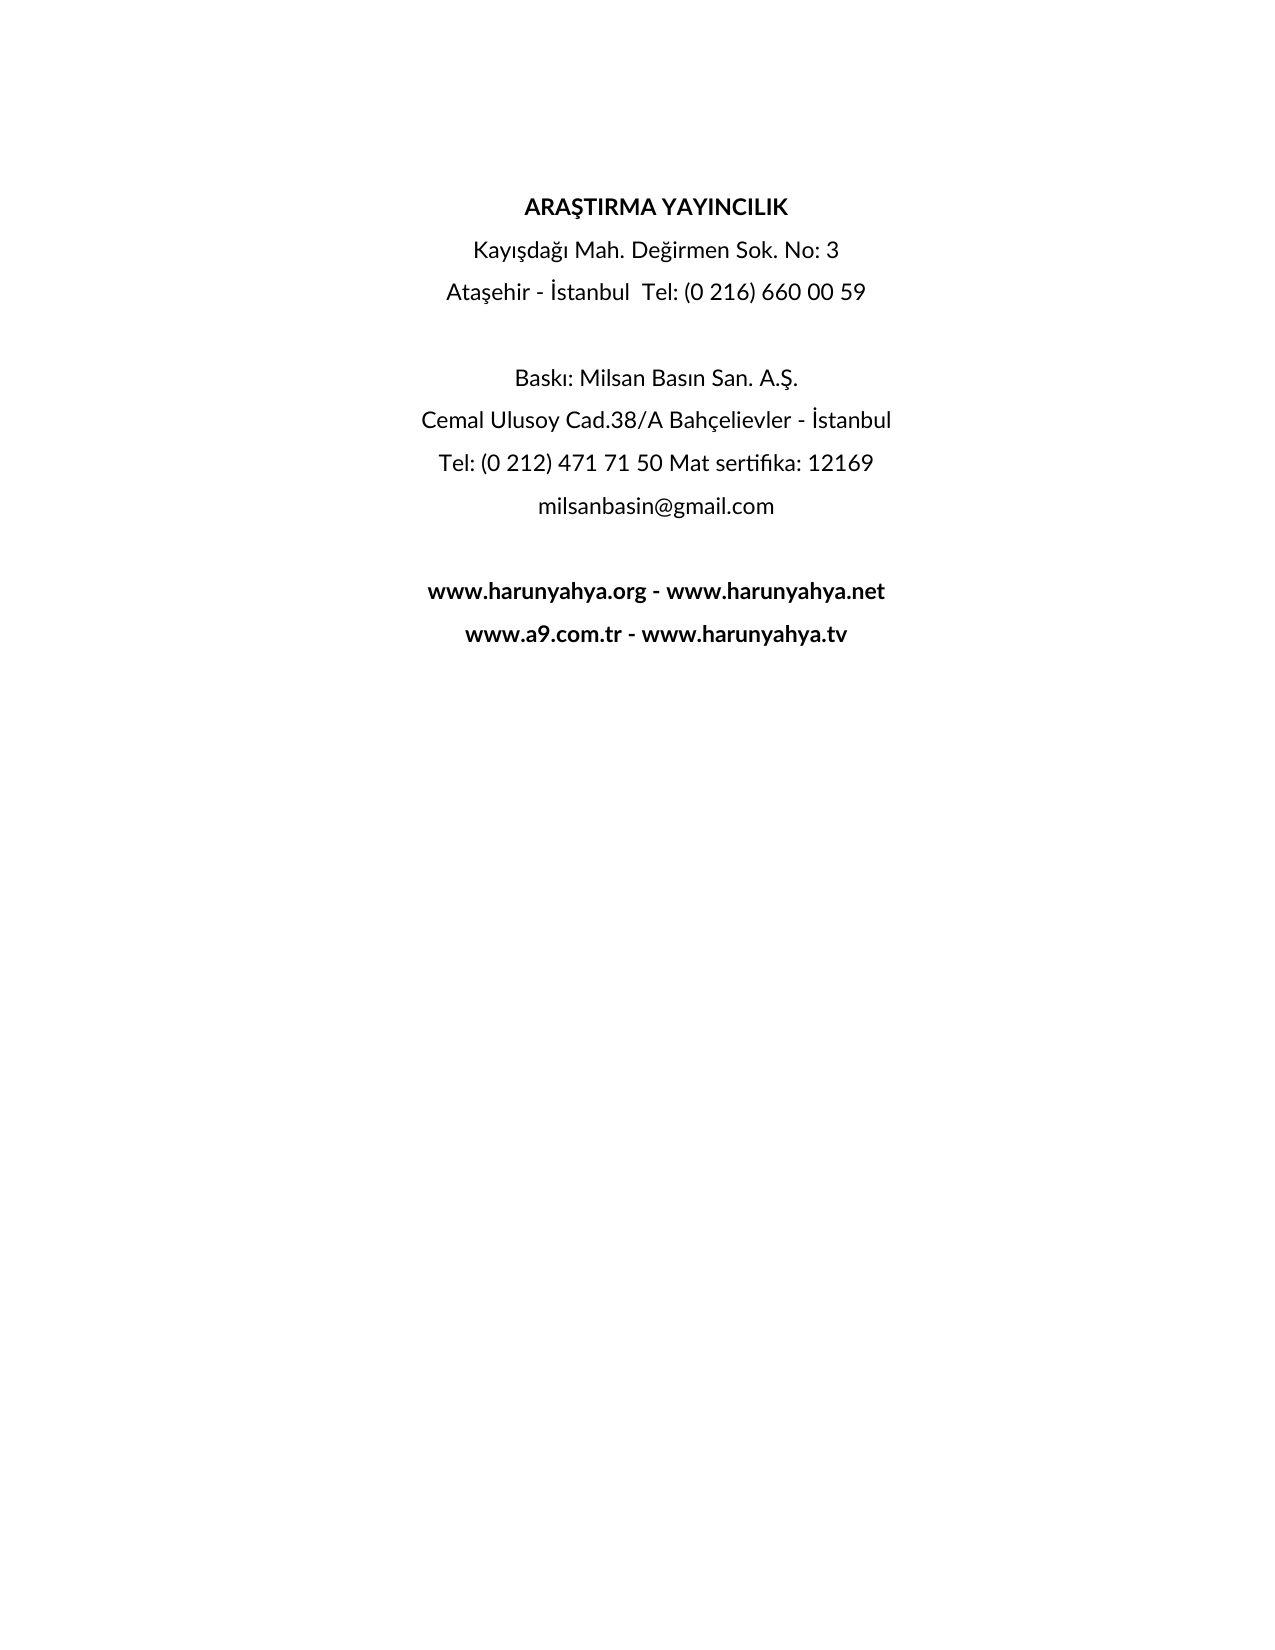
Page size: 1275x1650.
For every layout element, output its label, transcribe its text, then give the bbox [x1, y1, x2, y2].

text Baskı: Milsan Basın San. A.Ş. [75, 363, 1200, 391]
text milsanbasin@gmail.com [75, 492, 1200, 519]
text ARAŞTIRMA YAYINCILIK [75, 193, 1200, 220]
text Kayışdağı Mah. Değirmen Sok. No: 3 [75, 235, 1200, 263]
text www.harunyahya.org - www.harunyahya.net [75, 577, 1200, 604]
text Cemal Ulusoy Cad.38/A Bahçelievler - İstanbul [75, 406, 1200, 434]
text Ataşehir - İstanbul Tel: (0 216) 660 00 59 [75, 278, 1200, 306]
text Tel: (0 212) 471 71 50 Mat sertifika: 12169 [75, 449, 1200, 476]
text www.a9.com.tr - www.harunyahya.tv [75, 620, 1200, 647]
